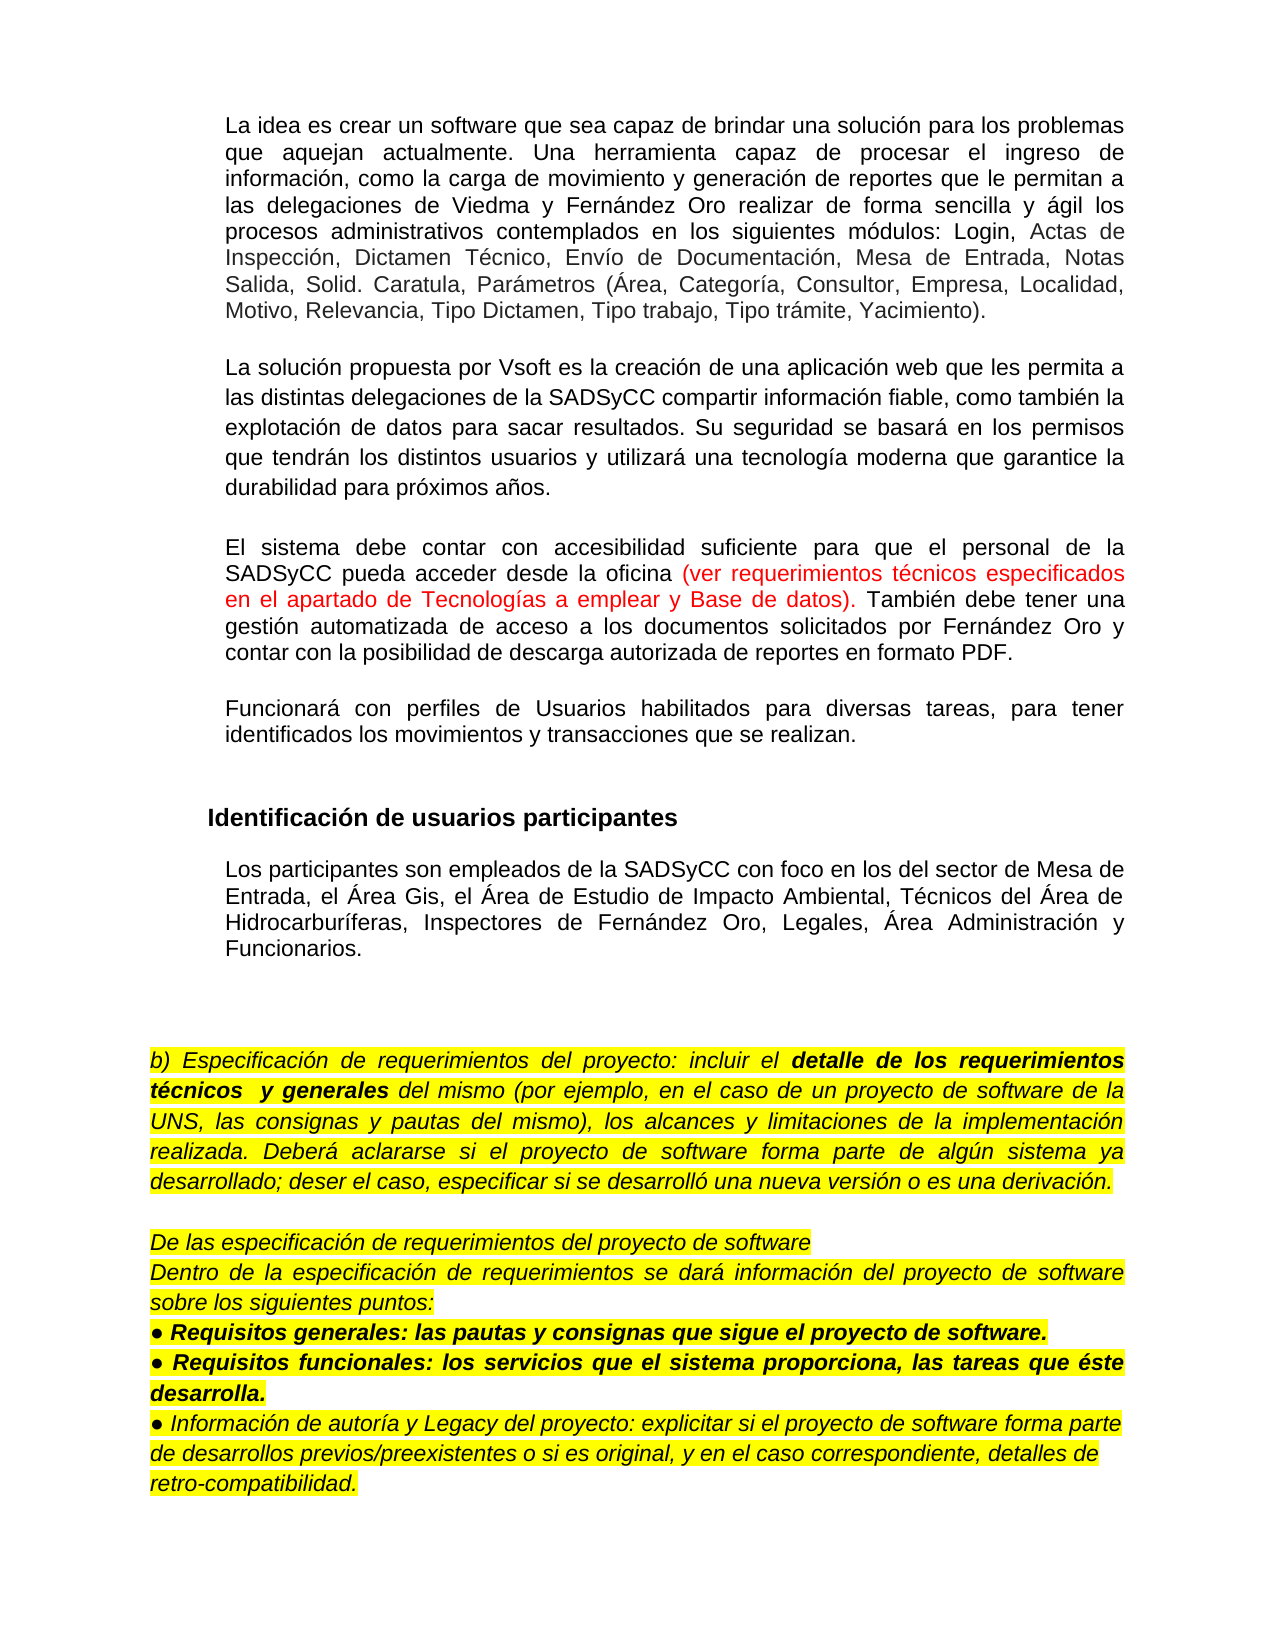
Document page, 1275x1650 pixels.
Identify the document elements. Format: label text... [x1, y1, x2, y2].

text Dentro de la especificación de requerimientos se dará información del proyecto de software sobre los siguientes puntos: [150, 1259, 1125, 1315]
text ● Requisitos funcionales: los servicios que el sistema proporciona, las tareas que éste desarrolla. [150, 1349, 1125, 1406]
text b) Especificación de requerimientos del proyecto: incluir el detalle de los requerimientos técnicos y generales del mismo (por ejemplo, en el caso de un proyecto de software de la UNS, las consignas y pautas del mismo), los alcances y limitaciones de la implementación realizada. Deberá aclararse si el proyecto de software forma parte de algún sistema ya desarrollado; deser el caso, especificar si se desarrolló una nueva versión o es una derivación. [150, 1047, 1125, 1194]
text El sistema debe contar con accesibilidad suficiente para que el personal de la SADSyCC pueda acceder desde la oficina (ver requerimientos técnicos especificados en el apartado de Tecnologías a emplear y Base de datos). También debe tener una gestión automatizada de acceso a los documentos solicitados por Fernández Oro y contar con la posibilidad de descarga autorizada de reportes en formato PDF. [225, 534, 1125, 666]
text de desarrollos previos/preexistentes o si es original, y en el caso correspondiente, detalles de [150, 1440, 1125, 1466]
text Los participantes son empleados de la SADSyCC con foco en los del sector de Mesa de Entrada, el Área Gis, el Área de Estudio de Impacto Ambiental, Técnicos del Área de Hidrocarburíferas, Inspectores de Fernández Oro, Legales, Área Administración y Funcionarios. [225, 856, 1125, 962]
text Identificación de usuarios participantes [150, 803, 1125, 831]
text ● Información de autoría y Legacy del proyecto: explicitar si el proyecto de software forma parte [150, 1410, 1125, 1436]
text La solución propuesta por Vsoft es la creación de una aplicación web que les permita a las distintas delegaciones de la SADSyCC compartir información fiable, como también la explotación de datos para sacar resultados. Su seguridad se basará en los permisos que tendrán los distintos usuarios y utilizará una tecnología moderna que garantice la durabilidad para próximos años. [225, 353, 1125, 501]
text retro-compatibilidad. [150, 1470, 1125, 1496]
text La idea es crear un software que sea capaz de brindar una solución para los problemas que aquejan actualmente. Una herramienta capaz de procesar el ingreso de información, como la carga de movimiento y generación de reportes que le permitan a las delegaciones de Viedma y Fernández Oro realizar de forma sencilla y ágil los procesos administrativos contemplados en los siguientes módulos: Login, Actas de Inspección, Dictamen Técnico, Envío de Documentación, Mesa de Entrada, Notas Salida, Solid. Caratula, Parámetros (Área, Categoría, Consultor, Empresa, Localidad, Motivo, Relevancia, Tipo Dictamen, Tipo trabajo, Tipo trámite, Yacimiento). [225, 112, 1125, 323]
text De las especificación de requerimientos del proyecto de software [150, 1228, 1125, 1255]
text ● Requisitos generales: las pautas y consignas que sigue el proyecto de software. [150, 1319, 1125, 1345]
text Funcionará con perfiles de Usuarios habilitados para diversas tareas, para tener identificados los movimientos y transacciones que se realizan. [225, 695, 1125, 747]
